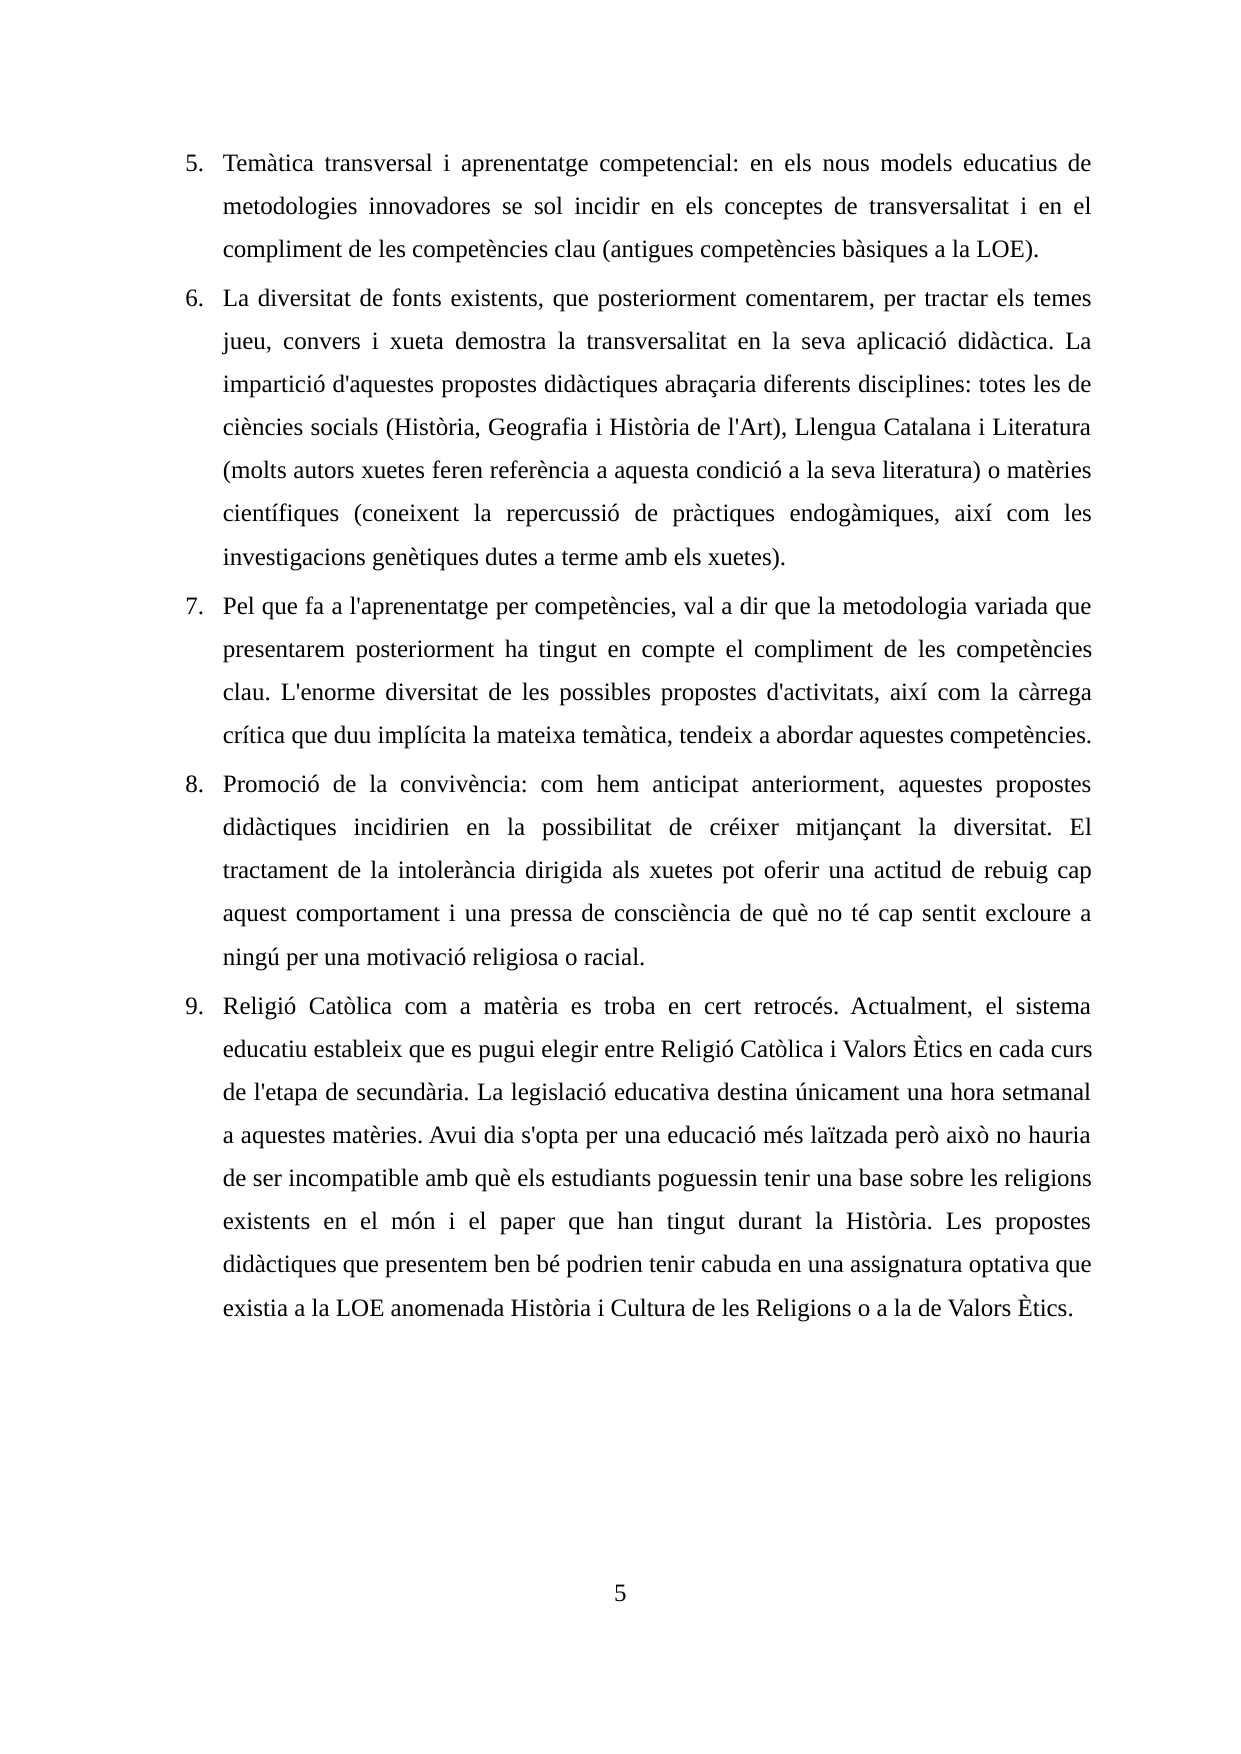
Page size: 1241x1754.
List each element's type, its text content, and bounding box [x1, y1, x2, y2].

list Promoció de la convivència: com hem anticipat anteriorment, aquestes propostes didàctiques incidirien en la possibilitat de créixer mitjançant la diversitat. El tractament de la intolerància dirigida als xuetes pot oferir una actitud de rebuig cap aquest comportament i una pressa de consciència de què no té cap sentit excloure a ningú per una motivació religiosa o racial. [185, 769, 1093, 970]
list La diversitat de fonts existents, que posteriorment comentarem, per tractar els temes jueu, convers i xueta demostra la transversalitat en la seva aplicació didàctica. La impartició d'aquestes propostes didàctiques abraçaria diferents disciplines: totes les de ciències socials (Història, Geografia i Història de l'Art), Llengua Catalana i Literatura (molts autors xuetes feren referència a aquesta condició a la seva literatura) o matèries científiques (coneixent la repercussió de pràctiques endogàmiques, així com les investigacions genètiques dutes a terme amb els xuetes). [185, 283, 1093, 570]
list Pel que fa a l'aprenentatge per competències, val a dir que la metodologia variada que presentarem posteriorment ha tingut en compte el compliment de les competències clau. L'enorme diversitat de les possibles propostes d'activitats, així com la càrrega crítica que duu implícita la mateixa temàtica, tendeix a abordar aquestes competències. [185, 591, 1093, 749]
list Temàtica transversal i aprenentatge competencial: en els nous models educatius de metodologies innovadores se sol incidir en els conceptes de transversalitat i en el compliment de les competències clau (antigues competències bàsiques a la LOE). [185, 148, 1093, 263]
list Religió Catòlica com a matèria es troba en cert retrocés. Actualment, el sistema educatiu estableix que es pugui elegir entre Religió Catòlica i Valors Ètics en cada curs de l'etapa de secundària. La legislació educativa destina únicament una hora setmanal a aquestes matèries. Avui dia s'opta per una educació més laïtzada però això no hauria de ser incompatible amb què els estudiants poguessin tenir una base sobre les religions existents en el món i el paper que han tingut durant la Història. Les propostes didàctiques que presentem ben bé podrien tenir cabuda en una assignatura optativa que existia a la LOE anomenada Història i Cultura de les Religions o a la de Valors Ètics. [185, 991, 1093, 1321]
